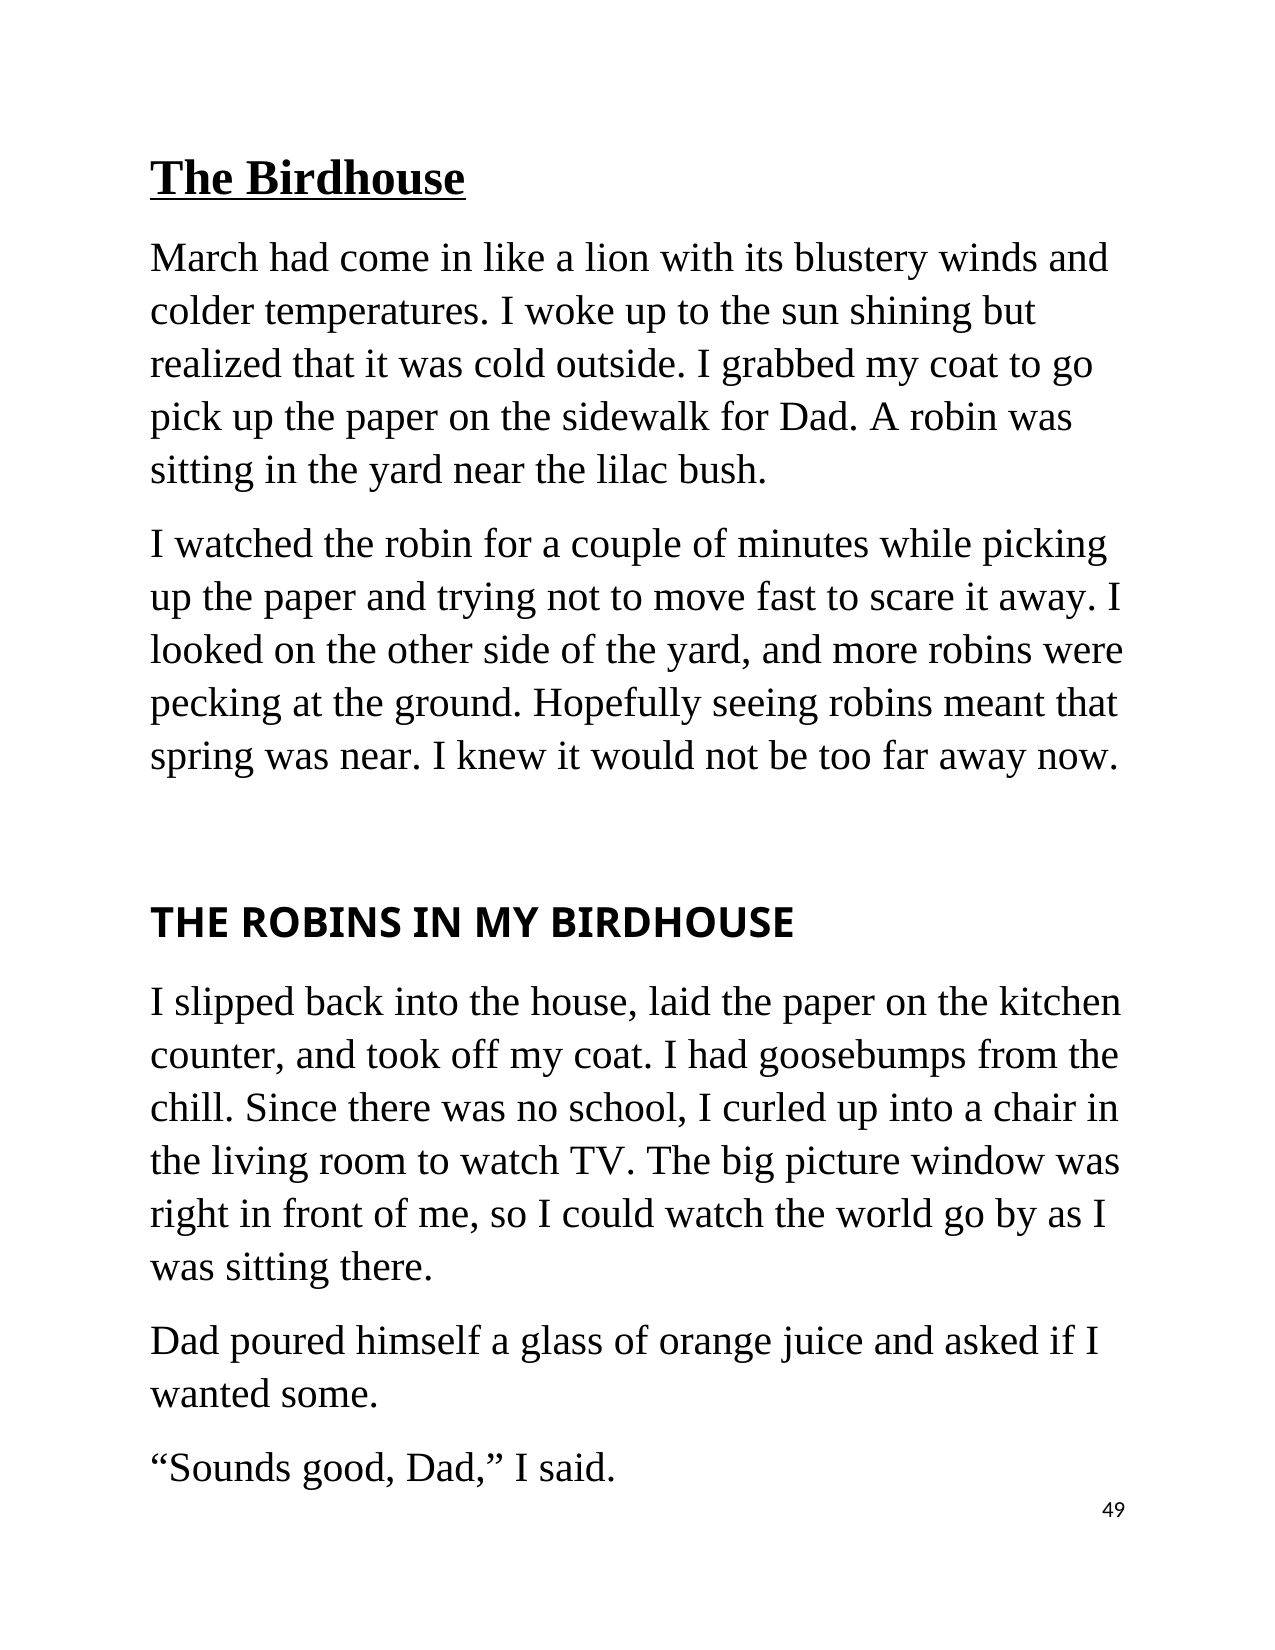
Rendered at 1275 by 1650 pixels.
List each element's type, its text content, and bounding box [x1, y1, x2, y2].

text I slipped back into the house, laid the paper on the kitchen counter, and took off my coat. I had goosebumps from the chill. Since there was no school, I curled up into a chair in the living room to watch TV. The big picture window was right in front of me, so I could watch the world go by as I was sitting there. [150, 978, 1125, 1290]
text THE ROBINS IN MY BIRDHOUSE [150, 892, 1125, 949]
text I watched the robin for a couple of minutes while picking up the paper and trying not to move fast to scare it away. I looked on the other side of the yard, and more robins were pecking at the ground. Hopefully seeing robins meant that spring was near. I knew it would not be too far away now. [150, 520, 1125, 779]
text The Birdhouse [150, 150, 1125, 205]
text “Sounds good, Dad,” I said. [150, 1444, 1125, 1490]
text March had come in like a lion with its blustery winds and colder temperatures. I woke up to the sun shining but realized that it was cold outside. I grabbed my coat to go pick up the paper on the sidewalk for Dad. A robin was sitting in the yard near the lilac bush. [150, 234, 1125, 493]
text Dad poured himself a glass of orange juice and asked if I wanted some. [150, 1317, 1125, 1417]
